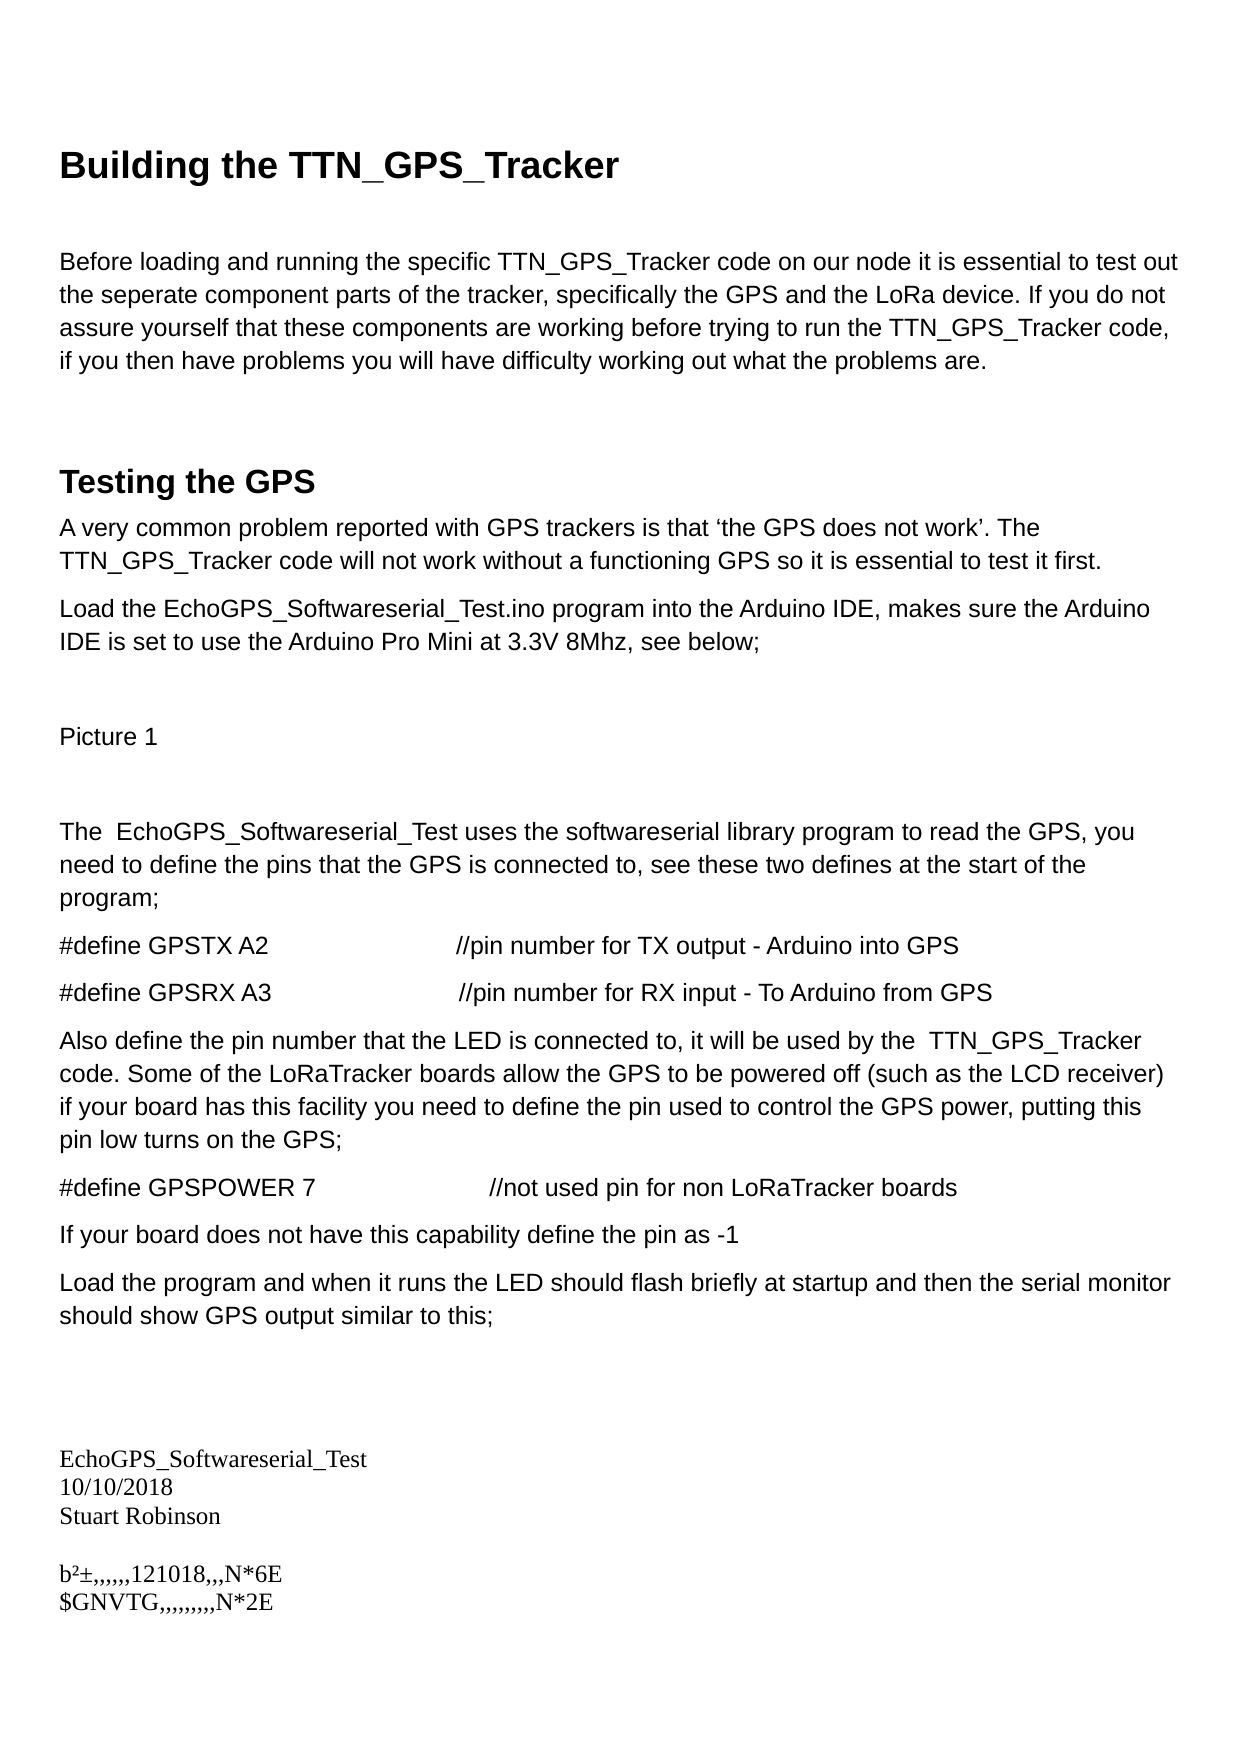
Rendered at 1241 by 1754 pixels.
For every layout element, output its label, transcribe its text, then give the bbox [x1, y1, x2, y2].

text b²±,,,,,,121018,,,N*6E [59, 1559, 1181, 1587]
text Also define the pin number that the LED is connected to, it will be used by the TTN_GPS_Tracker code. Some of the LoRaTracker boards allow the GPS to be powered off (such as the LCD receiver) if your board has this facility you need to define the pin used to control the GPS power, putting this pin low turns on the GPS; [59, 1026, 1181, 1154]
text EchoGPS_Softwareserial_Test [59, 1444, 1181, 1472]
text Picture 1 [59, 722, 1181, 751]
text 10/10/2018 [59, 1472, 1181, 1501]
subtitle Building the TTN_GPS_Tracker [59, 143, 1181, 187]
text #define GPSRX A3 //pin number for RX input - To Arduino from GPS [59, 978, 1181, 1007]
text #define GPSTX A2 //pin number for TX output - Arduino into GPS [59, 931, 1181, 959]
text A very common problem reported with GPS trackers is that ‘the GPS does not work’. The TTN_GPS_Tracker code will not work without a functioning GPS so it is essential to test it first. [59, 513, 1181, 575]
text Stuart Robinson [59, 1501, 1181, 1530]
text Before loading and running the specific TTN_GPS_Tracker code on our node it is essential to test out the seperate component parts of the tracker, specifically the GPS and the LoRa device. If you do not assure yourself that these components are working before trying to run the TTN_GPS_Tracker code, if you then have problems you will have difficulty working out what the problems are. [59, 247, 1181, 375]
text The EchoGPS_Softwareserial_Test uses the softwareserial library program to read the GPS, you need to define the pins that the GPS is connected to, see these two defines at the start of the program; [59, 817, 1181, 912]
subtitle Testing the GPS [59, 462, 1181, 501]
text #define GPSPOWER 7 //not used pin for non LoRaTracker boards [59, 1173, 1181, 1201]
text Load the EchoGPS_Softwareserial_Test.ino program into the Arduino IDE, makes sure the Arduino IDE is set to use the Arduino Pro Mini at 3.3V 8Mhz, see below; [59, 594, 1181, 656]
text If your board does not have this capability define the pin as -1 [59, 1220, 1181, 1249]
text $GNVTG,,,,,,,,,N*2E [59, 1587, 1181, 1616]
text Load the program and when it runs the LED should flash briefly at startup and then the serial monitor should show GPS output similar to this; [59, 1268, 1181, 1330]
